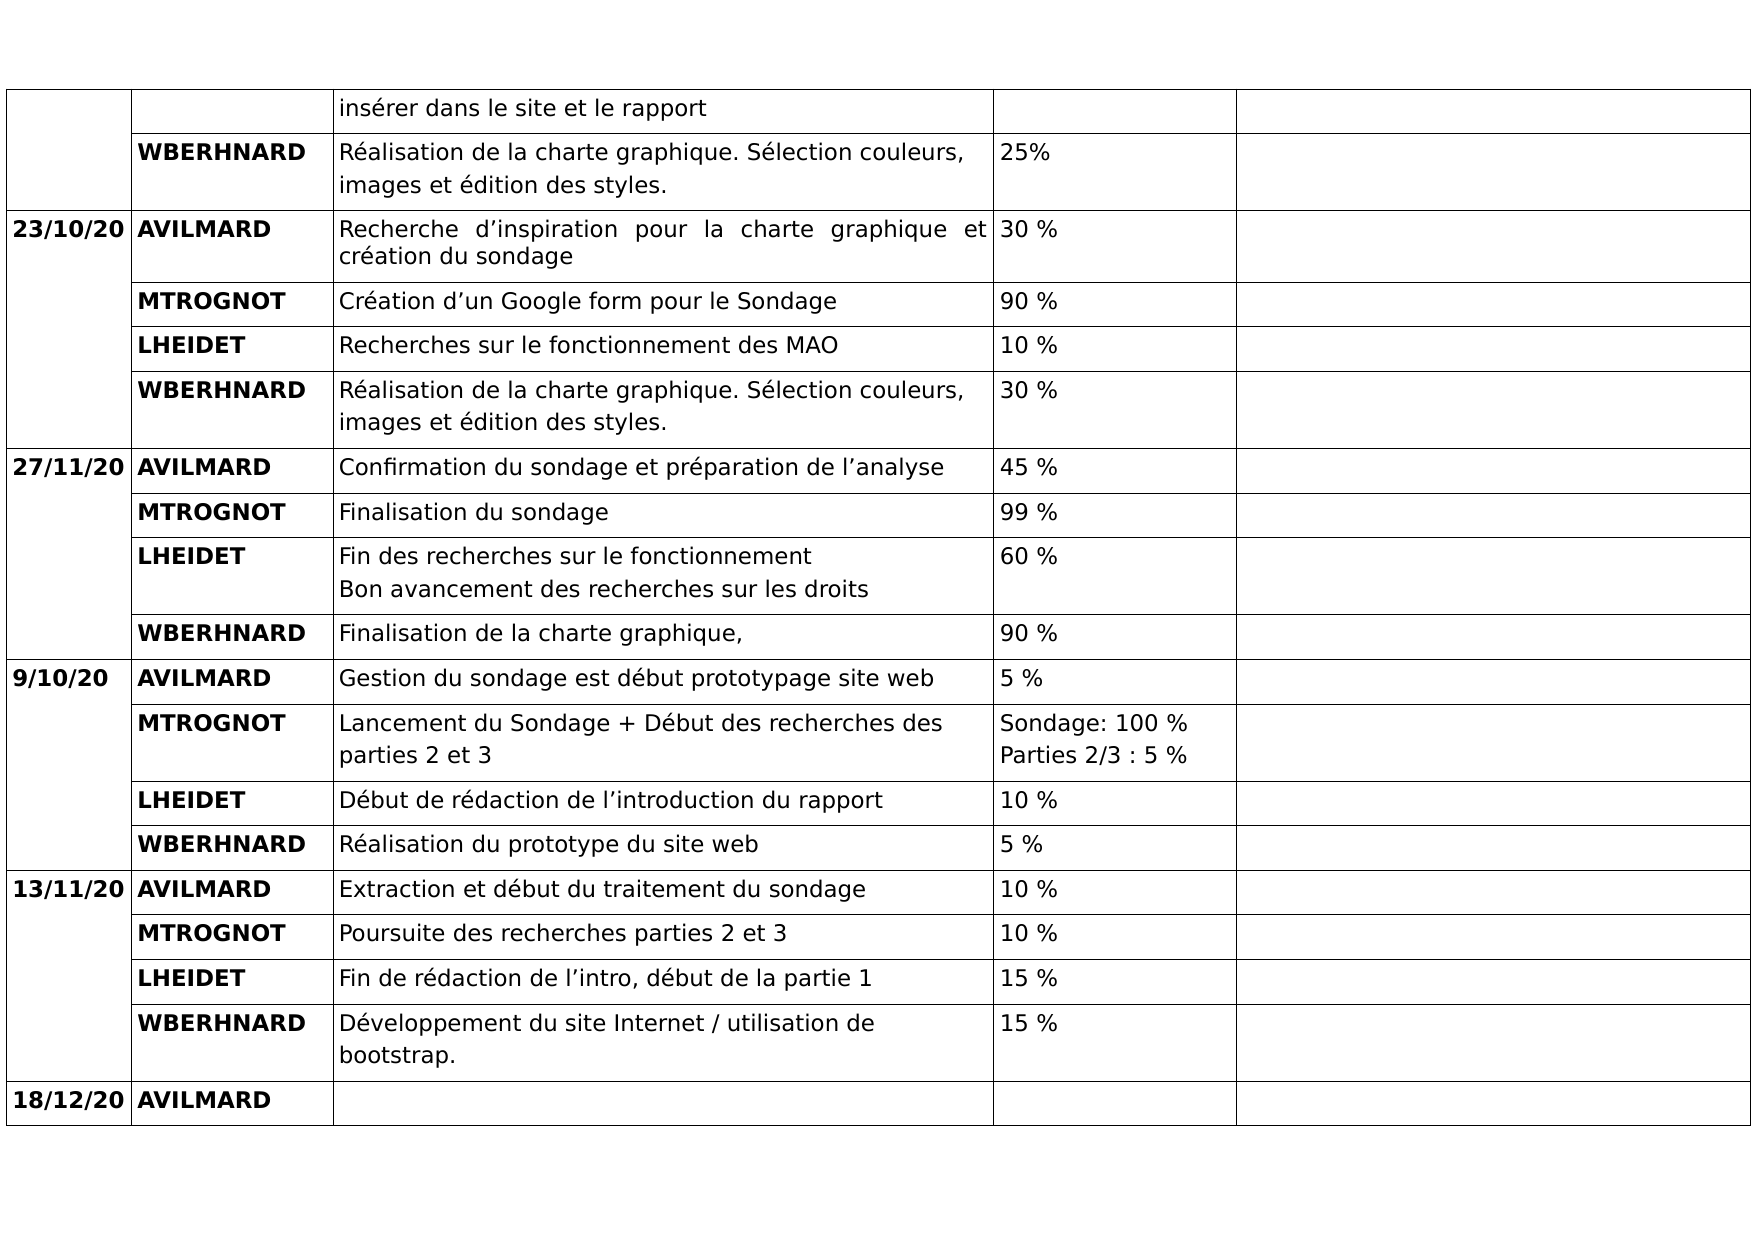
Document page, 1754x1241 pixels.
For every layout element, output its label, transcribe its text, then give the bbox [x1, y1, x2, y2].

table_cell AVILMARD [132, 211, 333, 282]
table_cell [1237, 449, 1750, 492]
table_cell [1237, 915, 1750, 959]
table_cell Réalisation de la charte graphique. Sélection couleurs, images et édition des styles. [334, 372, 993, 448]
table_cell [7, 90, 131, 210]
table_cell AVILMARD [132, 871, 333, 914]
table_cell Recherche d’inspiration pour la charte graphique et création du sondage [334, 211, 993, 282]
table_cell MTROGNOT [132, 494, 333, 537]
table_cell Poursuite des recherches parties 2 et 3 [334, 915, 993, 959]
table_cell [1237, 1005, 1750, 1081]
table_cell Création d’un Google form pour le Sondage [334, 283, 993, 326]
table_cell 13/11/20 [7, 871, 131, 1081]
table_cell 5 % [994, 660, 1236, 703]
table_cell Réalisation du prototype du site web [334, 826, 993, 870]
table_cell [1237, 705, 1750, 781]
table_cell 10 % [994, 871, 1236, 914]
table_cell LHEIDET [132, 538, 333, 614]
table_cell [1237, 134, 1750, 210]
table_cell [1237, 90, 1750, 133]
table_cell 15 % [994, 1005, 1236, 1081]
table_cell AVILMARD [132, 1082, 333, 1125]
table_cell WBERHNARD [132, 1005, 333, 1081]
table_cell 10 % [994, 915, 1236, 959]
table_cell [1237, 782, 1750, 825]
table_cell [1237, 538, 1750, 614]
table_cell 99 % [994, 494, 1236, 537]
table_cell Fin des recherches sur le fonctionnement Bon avancement des recherches sur les droits [334, 538, 993, 614]
table_cell [334, 1082, 993, 1125]
table_cell MTROGNOT [132, 283, 333, 326]
table_cell Développement du site Internet / utilisation de bootstrap. [334, 1005, 993, 1081]
table_cell [132, 90, 333, 133]
table_cell 10 % [994, 782, 1236, 825]
table_cell WBERHNARD [132, 826, 333, 870]
table_cell 30 % [994, 211, 1236, 282]
table_cell Extraction et début du traitement du sondage [334, 871, 993, 914]
table_cell [1237, 283, 1750, 326]
table_cell Gestion du sondage est début prototypage site web [334, 660, 993, 703]
table_cell LHEIDET [132, 327, 333, 371]
table_cell 18/12/20 [7, 1082, 131, 1125]
table_cell 10 % [994, 327, 1236, 371]
table_cell MTROGNOT [132, 705, 333, 781]
table_cell MTROGNOT [132, 915, 333, 959]
table_cell 27/11/20 [7, 449, 131, 659]
table_cell WBERHNARD [132, 372, 333, 448]
table_cell [1237, 615, 1750, 659]
table_cell WBERHNARD [132, 615, 333, 659]
table_cell Réalisation de la charte graphique. Sélection couleurs, images et édition des styles. [334, 134, 993, 210]
table_cell [1237, 1082, 1750, 1125]
table_cell Finalisation du sondage [334, 494, 993, 537]
table_cell Fin de rédaction de l’intro, début de la partie 1 [334, 960, 993, 1003]
table_cell 30 % [994, 372, 1236, 448]
table_cell 15 % [994, 960, 1236, 1003]
table_cell [1237, 211, 1750, 282]
table_cell insérer dans le site et le rapport [334, 90, 993, 133]
table_cell Lancement du Sondage + Début des recherches des parties 2 et 3 [334, 705, 993, 781]
table_cell AVILMARD [132, 449, 333, 492]
table_cell [1237, 494, 1750, 537]
table_cell [994, 1082, 1236, 1125]
table_cell [1237, 372, 1750, 448]
table_cell Finalisation de la charte graphique, [334, 615, 993, 659]
table_cell 90 % [994, 615, 1236, 659]
table_cell LHEIDET [132, 782, 333, 825]
table_cell Recherches sur le fonctionnement des MAO [334, 327, 993, 371]
table_cell LHEIDET [132, 960, 333, 1003]
table_cell [1237, 660, 1750, 703]
table_cell Début de rédaction de l’introduction du rapport [334, 782, 993, 825]
table_cell 45 % [994, 449, 1236, 492]
table_cell 60 % [994, 538, 1236, 614]
table_cell [1237, 826, 1750, 870]
table_cell [1237, 960, 1750, 1003]
table_cell [1237, 327, 1750, 371]
table_cell Sondage: 100 % Parties 2/3 : 5 % [994, 705, 1236, 781]
table_cell WBERHNARD [132, 134, 333, 210]
table_cell 5 % [994, 826, 1236, 870]
table_cell Confirmation du sondage et préparation de l’analyse [334, 449, 993, 492]
table_cell 9/10/20 [7, 660, 131, 870]
table_cell [1237, 871, 1750, 914]
table_cell AVILMARD [132, 660, 333, 703]
table_cell 90 % [994, 283, 1236, 326]
table_cell 25% [994, 134, 1236, 210]
table_cell [994, 90, 1236, 133]
table_cell 23/10/20 [7, 211, 131, 448]
